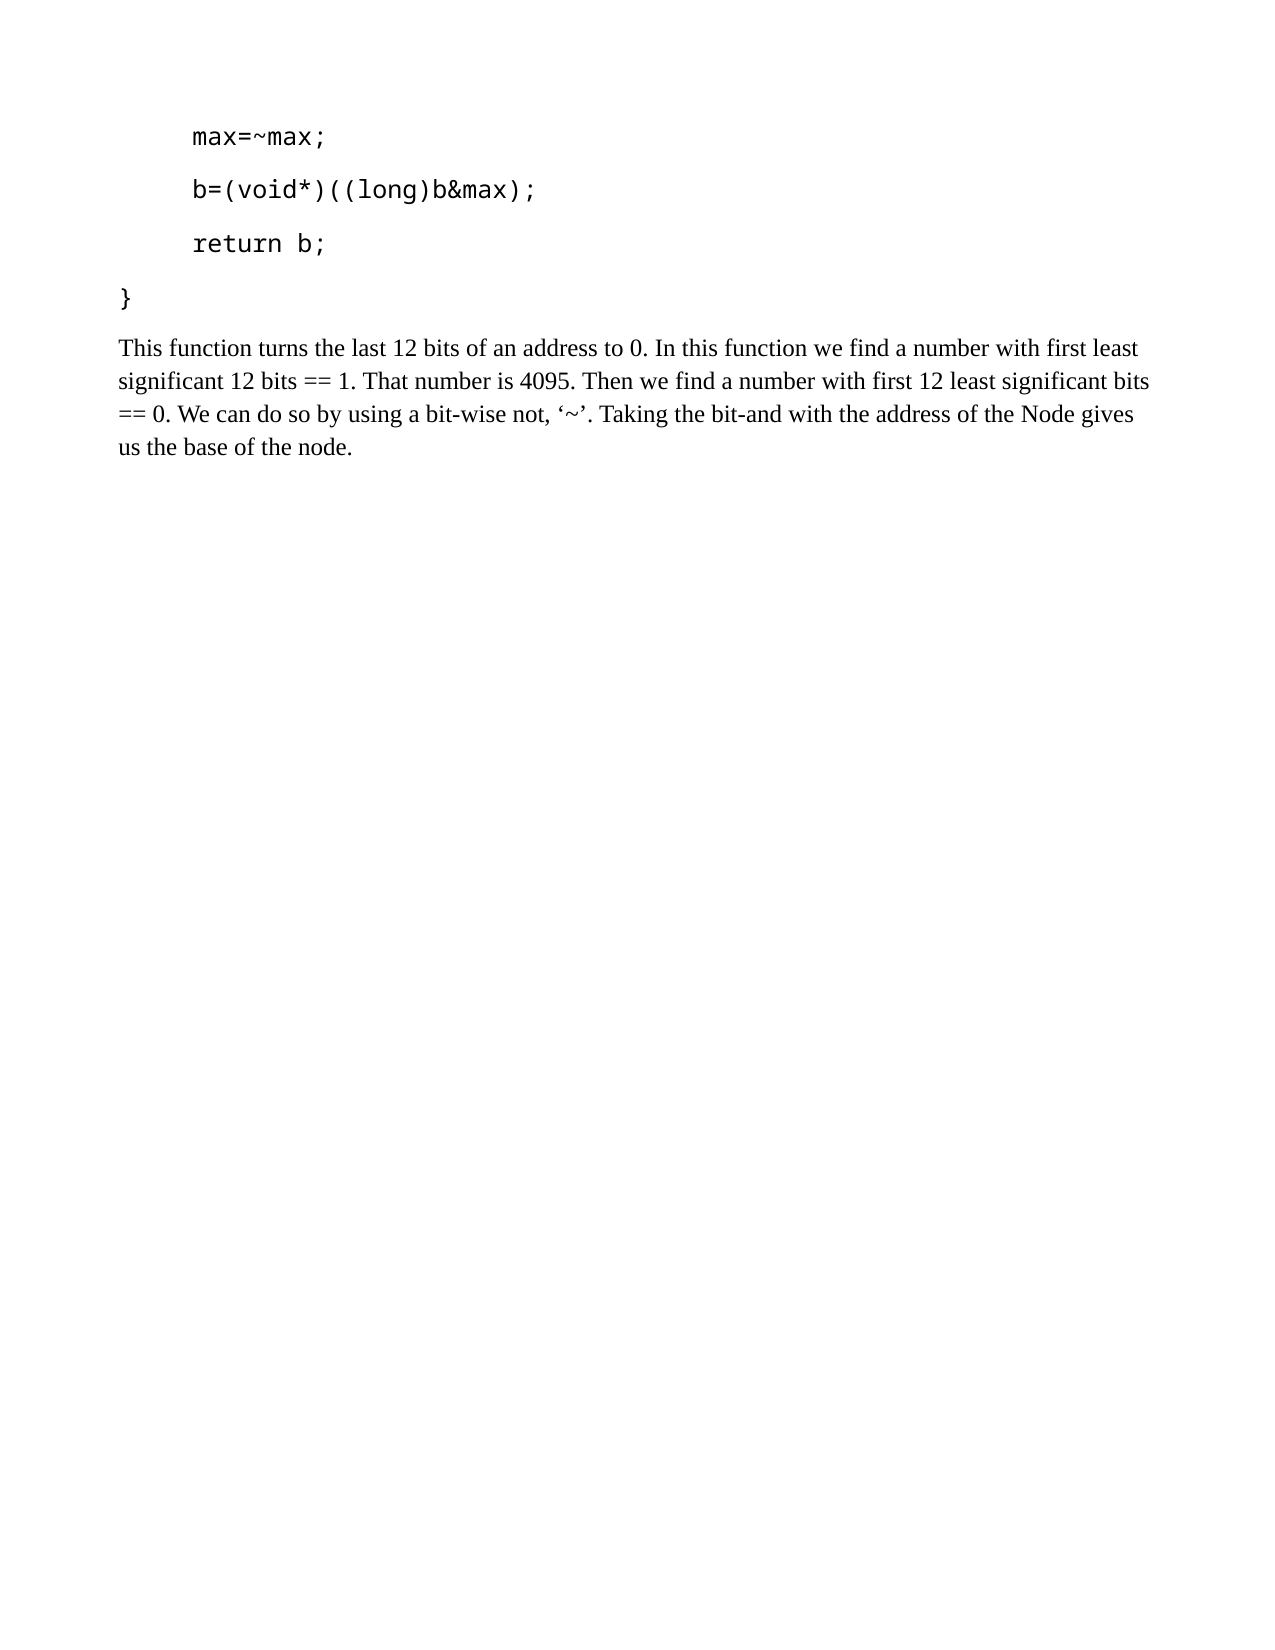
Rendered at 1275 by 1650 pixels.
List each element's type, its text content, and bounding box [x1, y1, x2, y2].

text return b; [118, 226, 1157, 260]
text max=~max; [118, 118, 1157, 152]
text This function turns the last 12 bits of an address to 0. In this function we find a number with first least significant 12 bits == 1. That number is 4095. Then we find a number with first 12 least significant bits == 0. We can do so by using a bit-wise not, ‘~’. Taking the bit-and with the address of the Node gives us the base of the node. [118, 333, 1157, 461]
text } [118, 279, 1157, 313]
text b=(void*)((long)b&max); [118, 172, 1157, 206]
